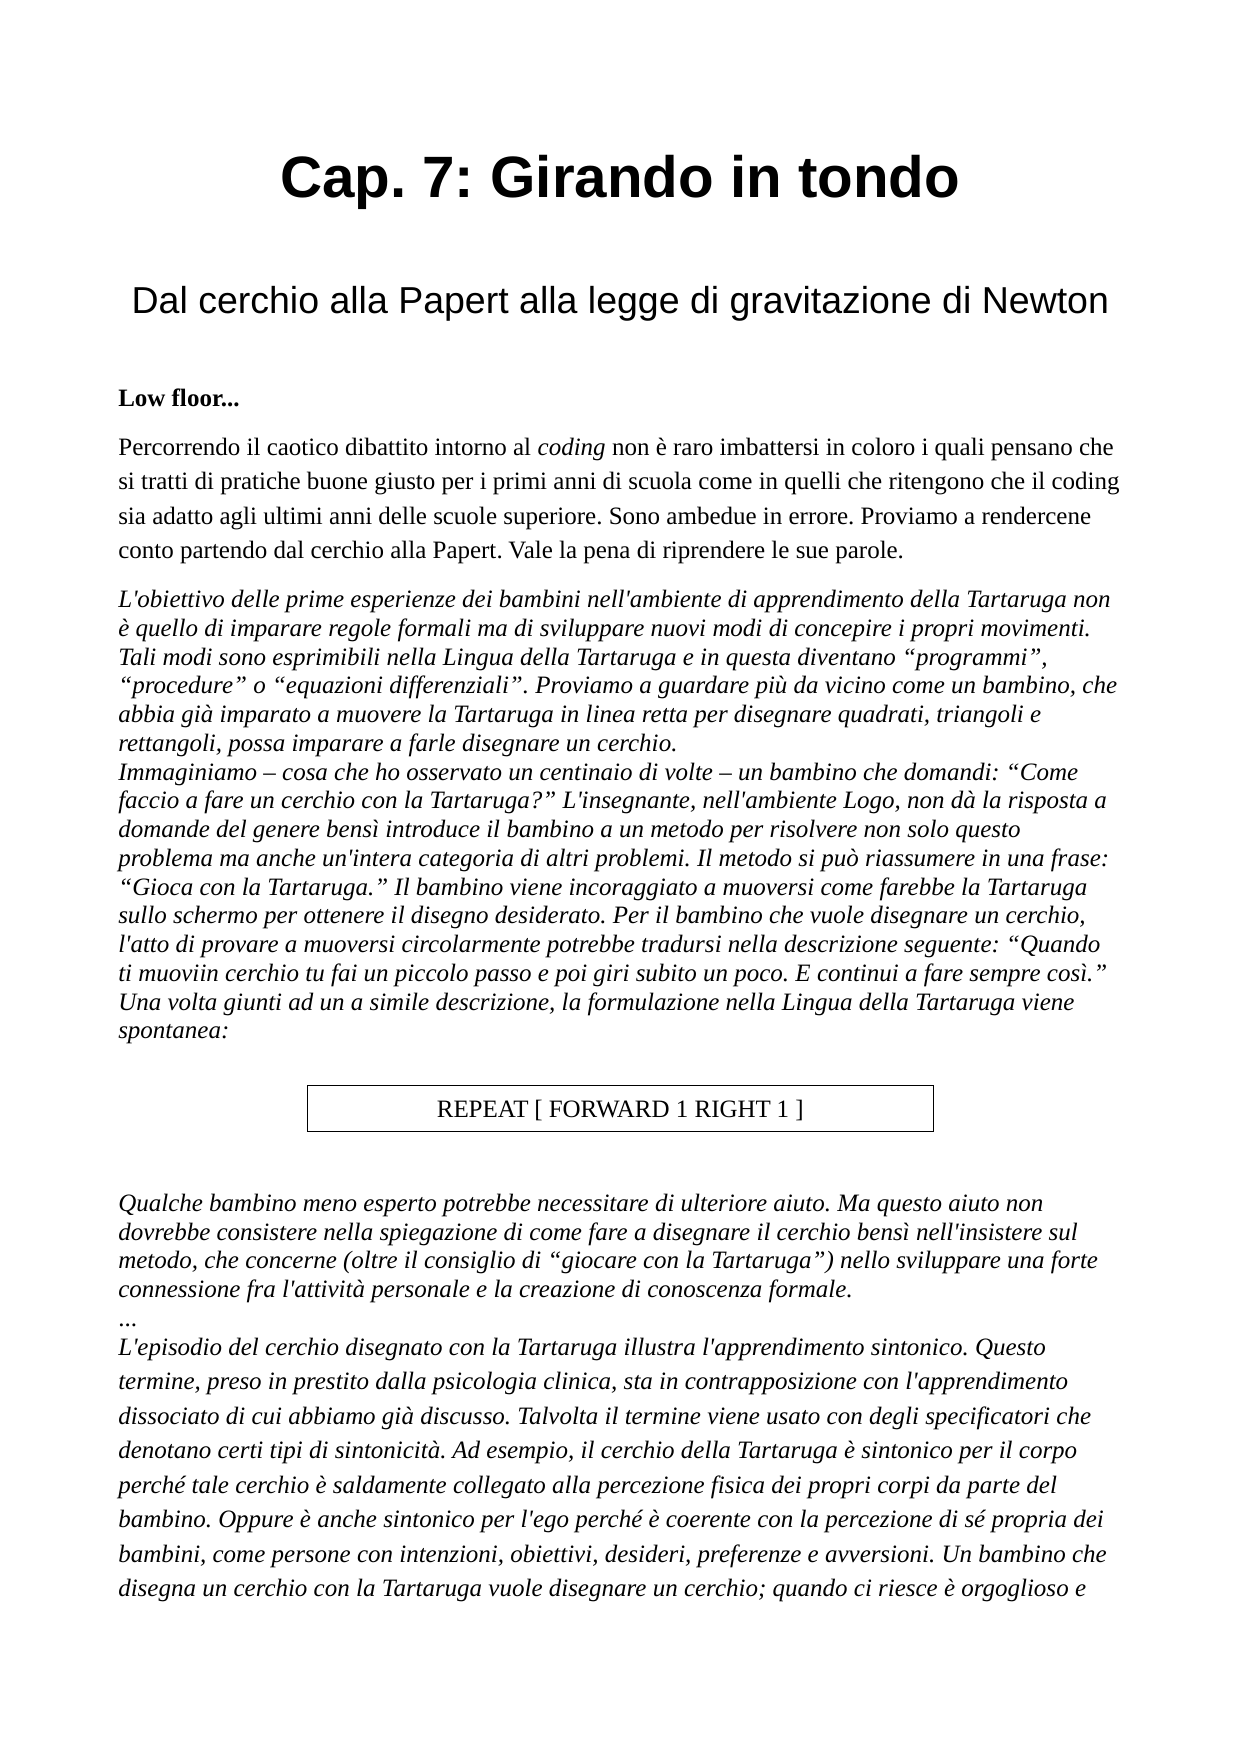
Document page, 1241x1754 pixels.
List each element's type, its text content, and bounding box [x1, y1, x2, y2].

text L'episodio del cerchio disegnato con la Tartaruga illustra l'apprendimento sintonico. Questo termine, preso in prestito dalla psicologia clinica, sta in contrapposizione con l'apprendimento dissociato di cui abbiamo già discusso. Talvolta il termine viene usato con degli specificatori che denotano certi tipi di sintonicità. Ad esempio, il cerchio della Tartaruga è sintonico per il corpo perché tale cerchio è saldamente collegato alla percezione fisica dei propri corpi da parte del bambino. Oppure è anche sintonico per l'ego perché è coerente con la percezione di sé propria dei bambini, come persone con intenzioni, obiettivi, desideri, preferenze e avversioni. Un bambino che disegna un cerchio con la Tartaruga vuole disegnare un cerchio; quando ci riesce è orgoglioso e [118, 1332, 1122, 1602]
text Immaginiamo – cosa che ho osservato un centinaio di volte – un bambino che domandi: “Come faccio a fare un cerchio con la Tartaruga?” L'insegnante, nell'ambiente Logo, non dà la risposta a domande del genere bensì introduce il bambino a un metodo per risolvere non solo questo problema ma anche un'intera categoria di altri problemi. Il metodo si può riassumere in una frase: “Gioca con la Tartaruga.” Il bambino viene incoraggiato a muoversi come farebbe la Tartaruga sullo schermo per ottenere il disegno desiderato. Per il bambino che vuole disegnare un cerchio, l'atto di provare a muoversi circolarmente potrebbe tradursi nella descrizione seguente: “Quando ti muoviin cerchio tu fai un piccolo passo e poi giri subito un poco. E continui a fare sempre così.” Una volta giunti ad un a simile descrizione, la formulazione nella Lingua della Tartaruga viene spontanea: [118, 757, 1122, 1044]
text ... [118, 1303, 1122, 1332]
text REPEAT [ FORWARD 1 RIGHT 1 ] [316, 1094, 924, 1123]
text Low floor... [118, 383, 1122, 411]
subtitle Dal cerchio alla Papert alla legge di gravitazione di Newton [118, 278, 1122, 321]
text Qualche bambino meno esperto potrebbe necessitare di ulteriore aiuto. Ma questo aiuto non dovrebbe consistere nella spiegazione di come fare a disegnare il cerchio bensì nell'insistere sul metodo, che concerne (oltre il consiglio di “giocare con la Tartaruga”) nello sviluppare una forte connessione fra l'attività personale e la creazione di conoscenza formale. [118, 1188, 1122, 1303]
text Percorrendo il caotico dibattito intorno al coding non è raro imbattersi in coloro i quali pensano che si tratti di pratiche buone giusto per i primi anni di scuola come in quelli che ritengono che il coding sia adatto agli ultimi anni delle scuole superiore. Sono ambedue in errore. Proviamo a rendercene conto partendo dal cerchio alla Papert. Vale la pena di riprendere le sue parole. [118, 432, 1122, 564]
text L'obiettivo delle prime esperienze dei bambini nell'ambiente di apprendimento della Tartaruga non è quello di imparare regole formali ma di sviluppare nuovi modi di concepire i propri movimenti. Tali modi sono esprimibili nella Lingua della Tartaruga e in questa diventano “programmi”, “procedure” o “equazioni differenziali”. Proviamo a guardare più da vicino come un bambino, che abbia già imparato a muovere la Tartaruga in linea retta per disegnare quadrati, triangoli e rettangoli, possa imparare a farle disegnare un cerchio. [118, 584, 1122, 757]
title Cap. 7: Girando in tondo [118, 143, 1122, 210]
